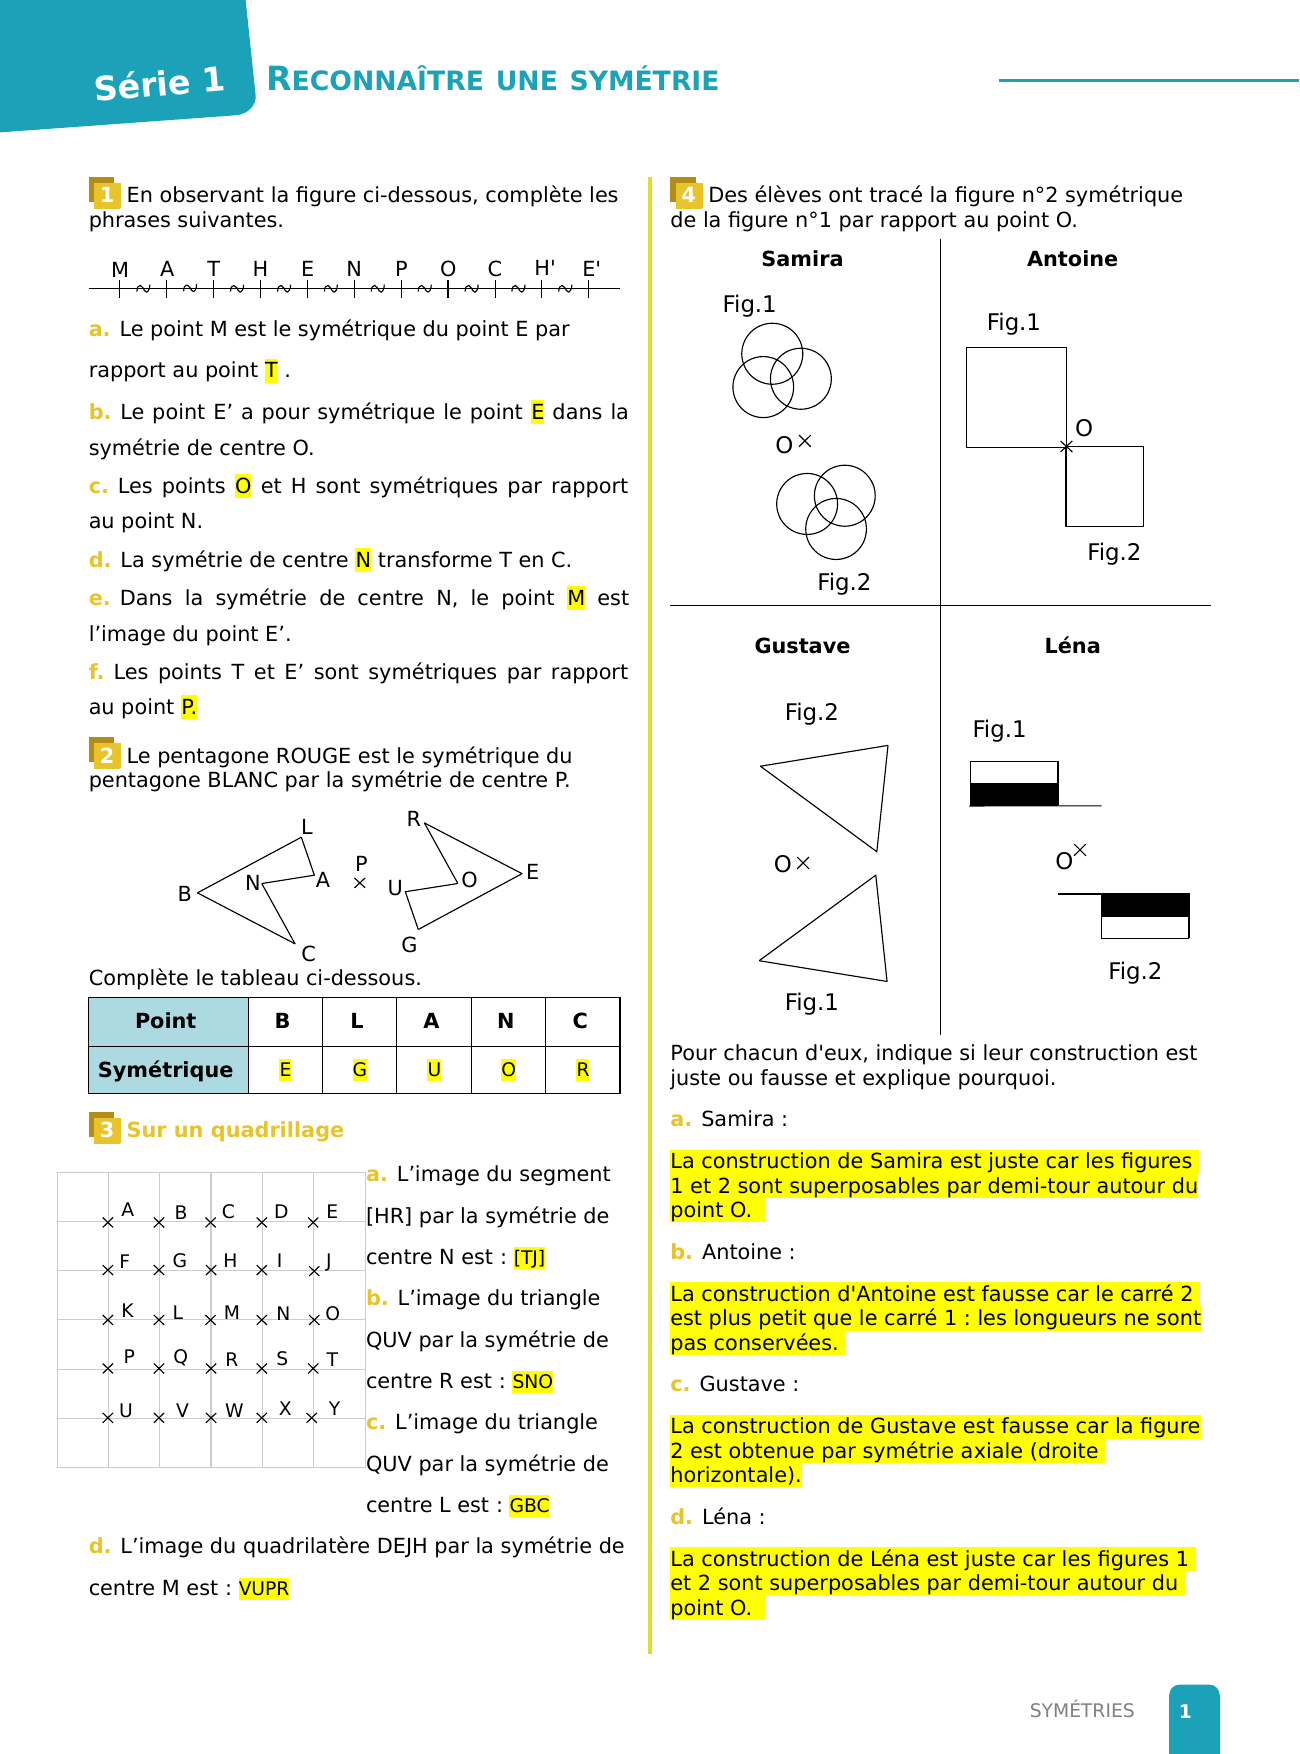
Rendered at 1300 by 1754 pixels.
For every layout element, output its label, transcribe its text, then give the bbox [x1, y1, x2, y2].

table_header B [249, 998, 322, 1046]
table_cell Gustave [670, 606, 940, 670]
list Dans la symétrie de centre N, le point M est l’image du point E’. [88, 575, 629, 646]
table_header Samira [670, 239, 940, 280]
list L’image du triangle QUV par la symétrie de centre R est : SNO [160, 1370, 210, 1397]
list L’image du triangle QUV par la symétrie de centre R est : SNO [109, 1273, 159, 1319]
table_cell [941, 670, 1211, 1035]
table_header Point [89, 998, 248, 1046]
table_cell [670, 280, 940, 605]
list Gustave : [670, 1372, 1211, 1397]
table_cell [670, 670, 940, 1035]
subtitle Le pentagone ROUGE est le symétrique du pentagone BLANC par la symétrie de centre P. Complète le tableau ci-dessous. [88, 737, 629, 991]
table_header Antoine [941, 239, 1211, 280]
list Le point E’ a pour symétrique le point E dans la symétrie de centre O. [88, 389, 629, 460]
list Les points O et H sont symétriques par rapport au point N. [88, 463, 629, 534]
subtitle Sur un quadrillage [114, 1112, 629, 1143]
table_cell Symétrique [89, 1047, 248, 1093]
table_header N [472, 998, 545, 1046]
list L’image du triangle QUV par la symétrie de centre R est : SNO [314, 1320, 365, 1369]
subtitle Des élèves ont tracé la figure n°2 symétrique de la figure n°1 par rapport au point O. [670, 177, 1211, 232]
list L’image du triangle QUV par la symétrie de centre R est : SNO [263, 1370, 313, 1397]
subtitle En observant la figure ci-dessous, complète les phrases suivantes. [88, 177, 629, 232]
list L’image du triangle QUV par la symétrie de centre R est : SNO [366, 1273, 629, 1397]
list L’image du quadrilatère DEJH par la symétrie de centre M est : VUPR [88, 1521, 629, 1603]
subtitle Pour chacun d'eux, indique si leur construction est juste ou fausse et explique pourquoi. [670, 1041, 1205, 1090]
list L’image du triangle QUV par la symétrie de centre R est : SNO [263, 1320, 313, 1369]
table_header A [397, 998, 471, 1046]
list Les points T et E’ sont symétriques par rapport au point P. [88, 649, 629, 719]
list L’image du triangle QUV par la symétrie de centre R est : SNO [109, 1370, 159, 1397]
table_cell Léna [941, 606, 1211, 670]
table_cell O [472, 1047, 545, 1093]
list Le point M est le symétrique du point E par rapport au point T . [88, 303, 629, 386]
list L’image du triangle QUV par la symétrie de centre R est : SNO [212, 1370, 262, 1397]
table_cell [941, 280, 1211, 605]
list L’image du triangle QUV par la symétrie de centre R est : SNO [160, 1320, 210, 1369]
table_cell G [323, 1047, 396, 1093]
list L’image du triangle QUV par la symétrie de centre R est : SNO [314, 1370, 365, 1397]
table_cell U [397, 1047, 471, 1093]
list L’image du triangle QUV par la symétrie de centre R est : SNO [212, 1273, 262, 1319]
subtitle La construction de Samira est juste car les figures 1 et 2 sont superposables par demi-tour autour du point O. [670, 1149, 1205, 1222]
list L’image du triangle QUV par la symétrie de centre R est : SNO [160, 1273, 210, 1319]
subtitle La construction de Léna est juste car les figures 1 et 2 sont superposables par demi-tour autour du point O. [765, 1547, 1205, 1620]
list La symétrie de centre N transforme T en C. [88, 537, 629, 572]
table_header C [546, 998, 619, 1046]
list L’image du segment [HR] par la symétrie de centre N est : [TJ] [88, 1149, 629, 1273]
subtitle La construction d'Antoine est fausse car le carré 2 est plus petit que le carré 1 : les longueurs ne sont pas conservées. [845, 1282, 1205, 1355]
list Antoine : [670, 1240, 1211, 1264]
list L’image du triangle QUV par la symétrie de centre R est : SNO [212, 1320, 262, 1369]
list L’image du triangle QUV par la symétrie de centre L est : GBC [88, 1397, 629, 1521]
table_header L [323, 998, 396, 1046]
list L’image du triangle QUV par la symétrie de centre R est : SNO [314, 1273, 365, 1319]
list Léna : [670, 1505, 1211, 1529]
table_cell R [546, 1047, 619, 1093]
list Samira : [670, 1107, 1211, 1132]
subtitle La construction de Gustave est fausse car la figure 2 est obtenue par symétrie axiale (droite horizontale). [670, 1414, 1205, 1487]
table_cell E [249, 1047, 322, 1093]
list L’image du triangle QUV par la symétrie de centre R est : SNO [109, 1320, 159, 1369]
list L’image du triangle QUV par la symétrie de centre R est : SNO [263, 1273, 313, 1319]
